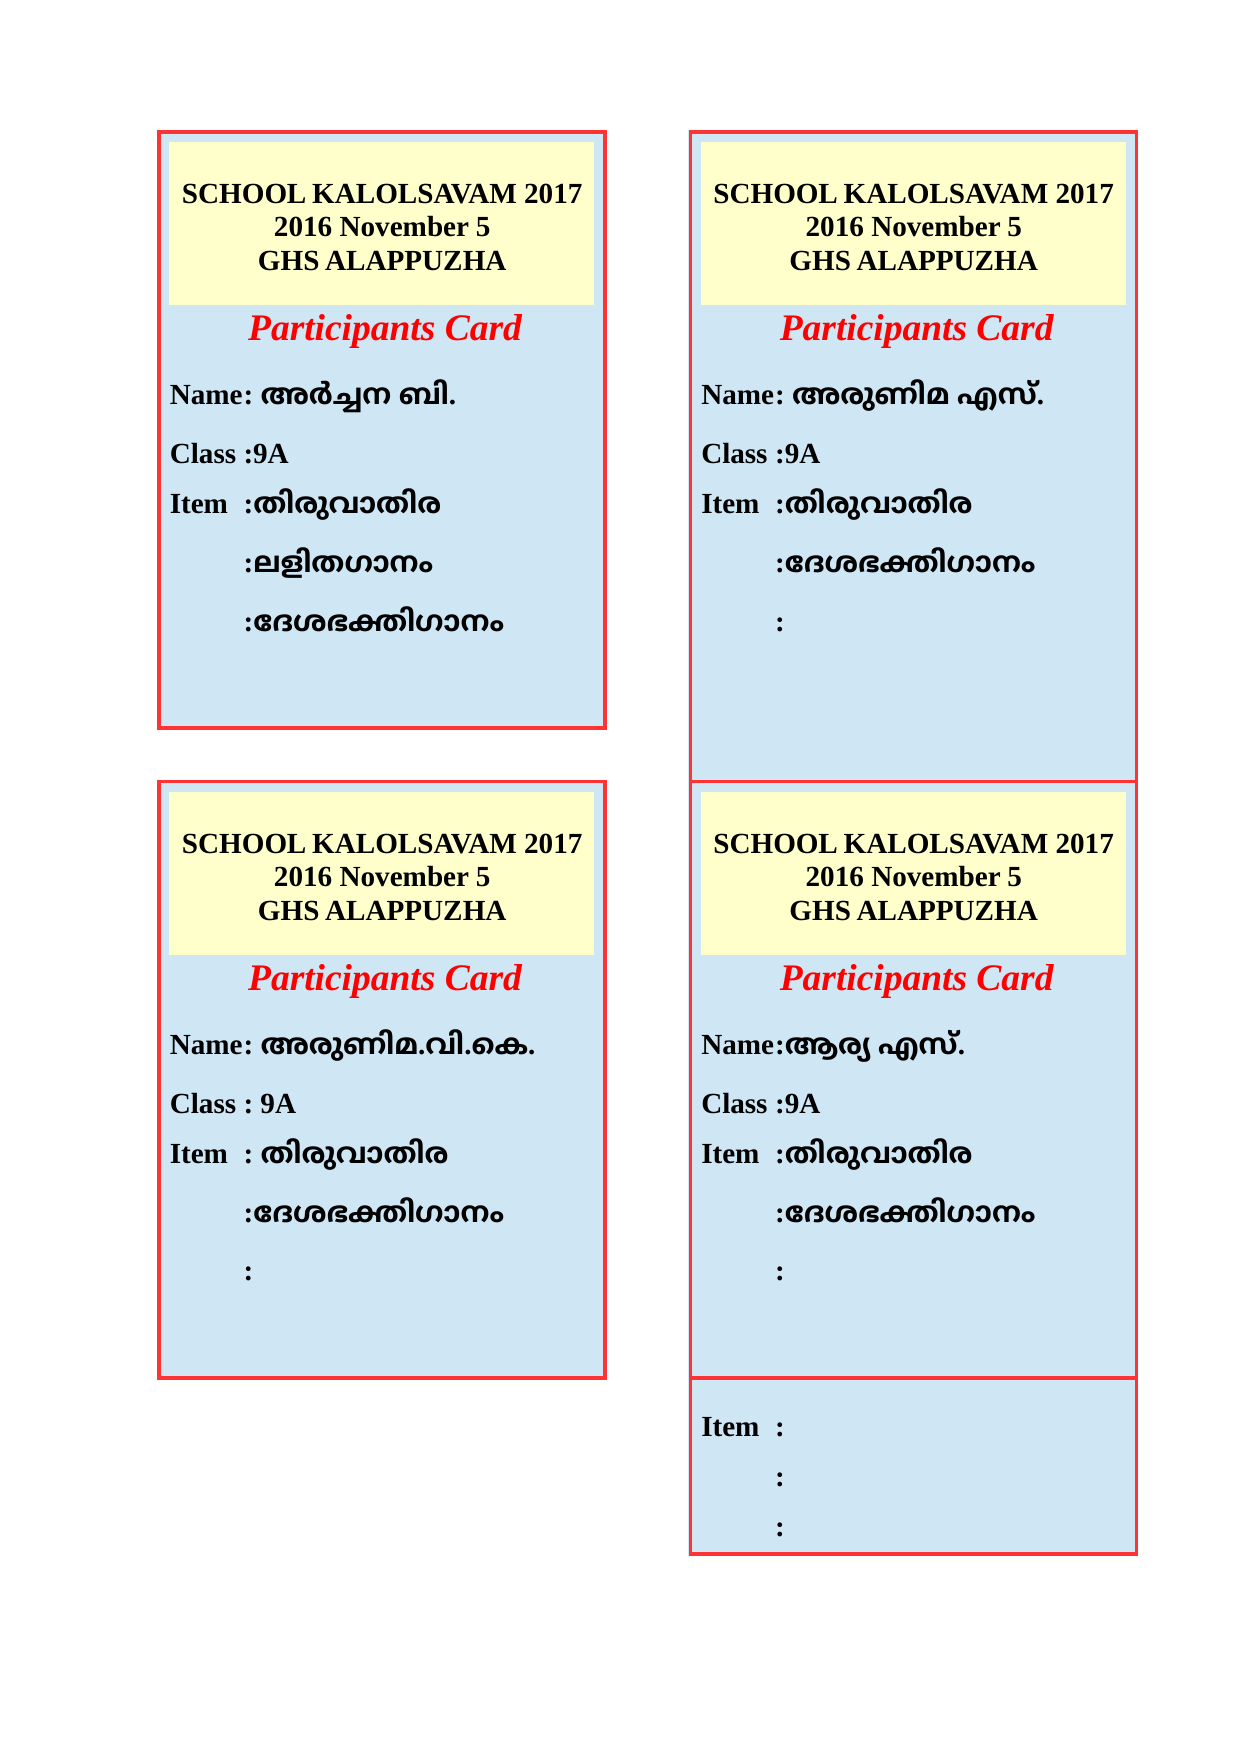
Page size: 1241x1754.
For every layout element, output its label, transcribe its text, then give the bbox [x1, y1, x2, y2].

text Class :9A [701, 436, 1126, 469]
text :ദേശഭക്തിഗാനം [169, 1195, 594, 1234]
text : [701, 604, 1126, 637]
text Participants Card [169, 955, 594, 998]
text GHS ALAPPUZHA [701, 893, 1126, 926]
text GHS ALAPPUZHA [169, 893, 594, 926]
text Participants Card [701, 955, 1126, 998]
text Item : [701, 1409, 1126, 1442]
text SCHOOL KALOLSAVAM 2017 [701, 176, 1126, 209]
text SCHOOL KALOLSAVAM 2017 [701, 826, 1126, 859]
text Participants Card [169, 305, 594, 348]
text 2016 November 5 [701, 859, 1126, 893]
text Name :ആര്യ എസ്. [701, 1027, 1126, 1066]
text Item :തിരുവാതിര [701, 1136, 1126, 1175]
text GHS ALAPPUZHA [701, 243, 1126, 277]
text 2016 November 5 [169, 859, 594, 893]
text GHS ALAPPUZHA [169, 243, 594, 277]
text Item :തിരുവാതിര [701, 486, 1126, 526]
text :ദേശഭക്തിഗാനം [701, 1195, 1126, 1234]
text 2016 November 5 [169, 209, 594, 243]
text : [701, 1509, 1126, 1543]
text :ദേശഭക്തിഗാനം [169, 604, 594, 643]
text :ലളിതഗാനം [169, 545, 594, 584]
text : [701, 1459, 1126, 1493]
text Class :9A [701, 1086, 1126, 1119]
text Name : അരുണിമ.വി.കെ. [169, 1027, 594, 1066]
text ­ [118, 118, 1122, 147]
text Item : തിരുവാതിര [169, 1136, 594, 1175]
text SCHOOL KALOLSAVAM 2017 [169, 826, 594, 859]
text Class : 9A [169, 1086, 594, 1119]
text Item :തിരുവാതിര [169, 486, 594, 526]
text Participants Card [701, 305, 1126, 348]
text : [701, 1253, 1126, 1287]
text :ദേശഭക്തിഗാനം [701, 545, 1126, 584]
text Name : അരുണിമ എസ്. [701, 377, 1126, 416]
text 2016 November 5 [701, 209, 1126, 243]
text SCHOOL KALOLSAVAM 2017 [169, 176, 594, 209]
text Class :9A [169, 436, 594, 469]
text Name : അര്‍ച്ചന ബി. [169, 377, 594, 416]
text : [169, 1253, 594, 1287]
